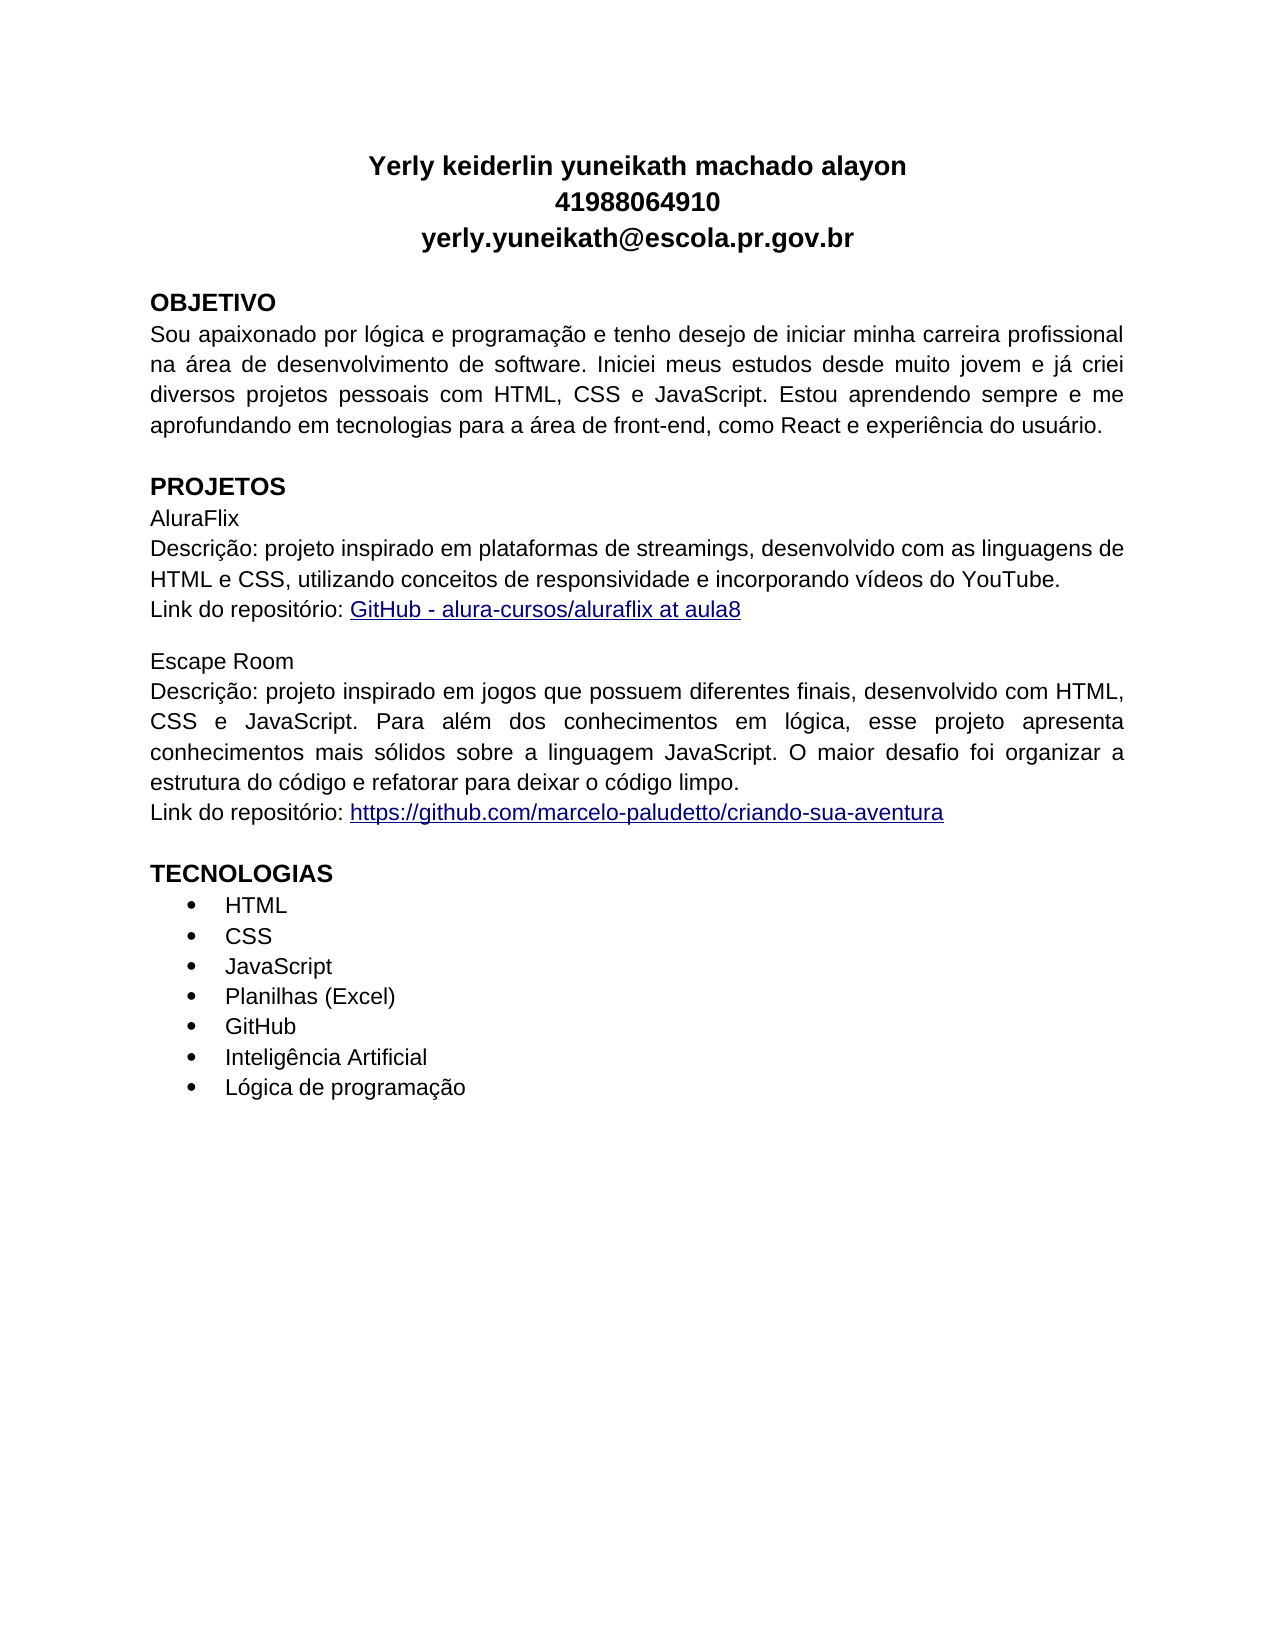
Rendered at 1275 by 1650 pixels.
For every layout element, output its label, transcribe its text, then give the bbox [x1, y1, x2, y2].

text AluraFlix [150, 505, 1125, 531]
list JavaScript [187, 953, 1125, 979]
list GitHub [187, 1013, 1125, 1039]
list Inteligência Artificial [187, 1043, 1125, 1070]
text TECNOLOGIAS [150, 859, 1125, 888]
text Descrição: projeto inspirado em plataformas de streamings, desenvolvido com as linguagens de HTML e CSS, utilizando conceitos de responsividade e incorporando vídeos do YouTube. [150, 535, 1125, 592]
text 41988064910 [150, 186, 1125, 217]
list CSS [187, 923, 1125, 949]
text Link do repositório: https://github.com/marcelo-paludetto/criando-sua-aventura [150, 799, 1125, 825]
list Planilhas (Excel) [187, 983, 1125, 1009]
list HTML [187, 892, 1125, 919]
text yerly.yuneikath@escola.pr.gov.br [150, 222, 1125, 253]
text Yerly keiderlin yuneikath machado alayon [150, 150, 1125, 181]
text Link do repositório: GitHub - alura-cursos/aluraflix at aula8 [150, 596, 1125, 622]
text Sou apaixonado por lógica e programação e tenho desejo de iniciar minha carreira profissional na área de desenvolvimento de software. Iniciei meus estudos desde muito jovem e já criei diversos projetos pessoais com HTML, CSS e JavaScript. Estou aprendendo sempre e me aprofundando em tecnologias para a área de front-end, como React e experiência do usuário. [150, 321, 1125, 438]
text Descrição: projeto inspirado em jogos que possuem diferentes finais, desenvolvido com HTML, CSS e JavaScript. Para além dos conhecimentos em lógica, esse projeto apresenta conhecimentos mais sólidos sobre a linguagem JavaScript. O maior desafio foi organizar a estrutura do código e refatorar para deixar o código limpo. [150, 678, 1125, 795]
list Lógica de programação [187, 1074, 1125, 1100]
text Escape Room [150, 648, 1125, 674]
text PROJETOS [150, 472, 1125, 501]
text OBJETIVO [150, 288, 1125, 317]
